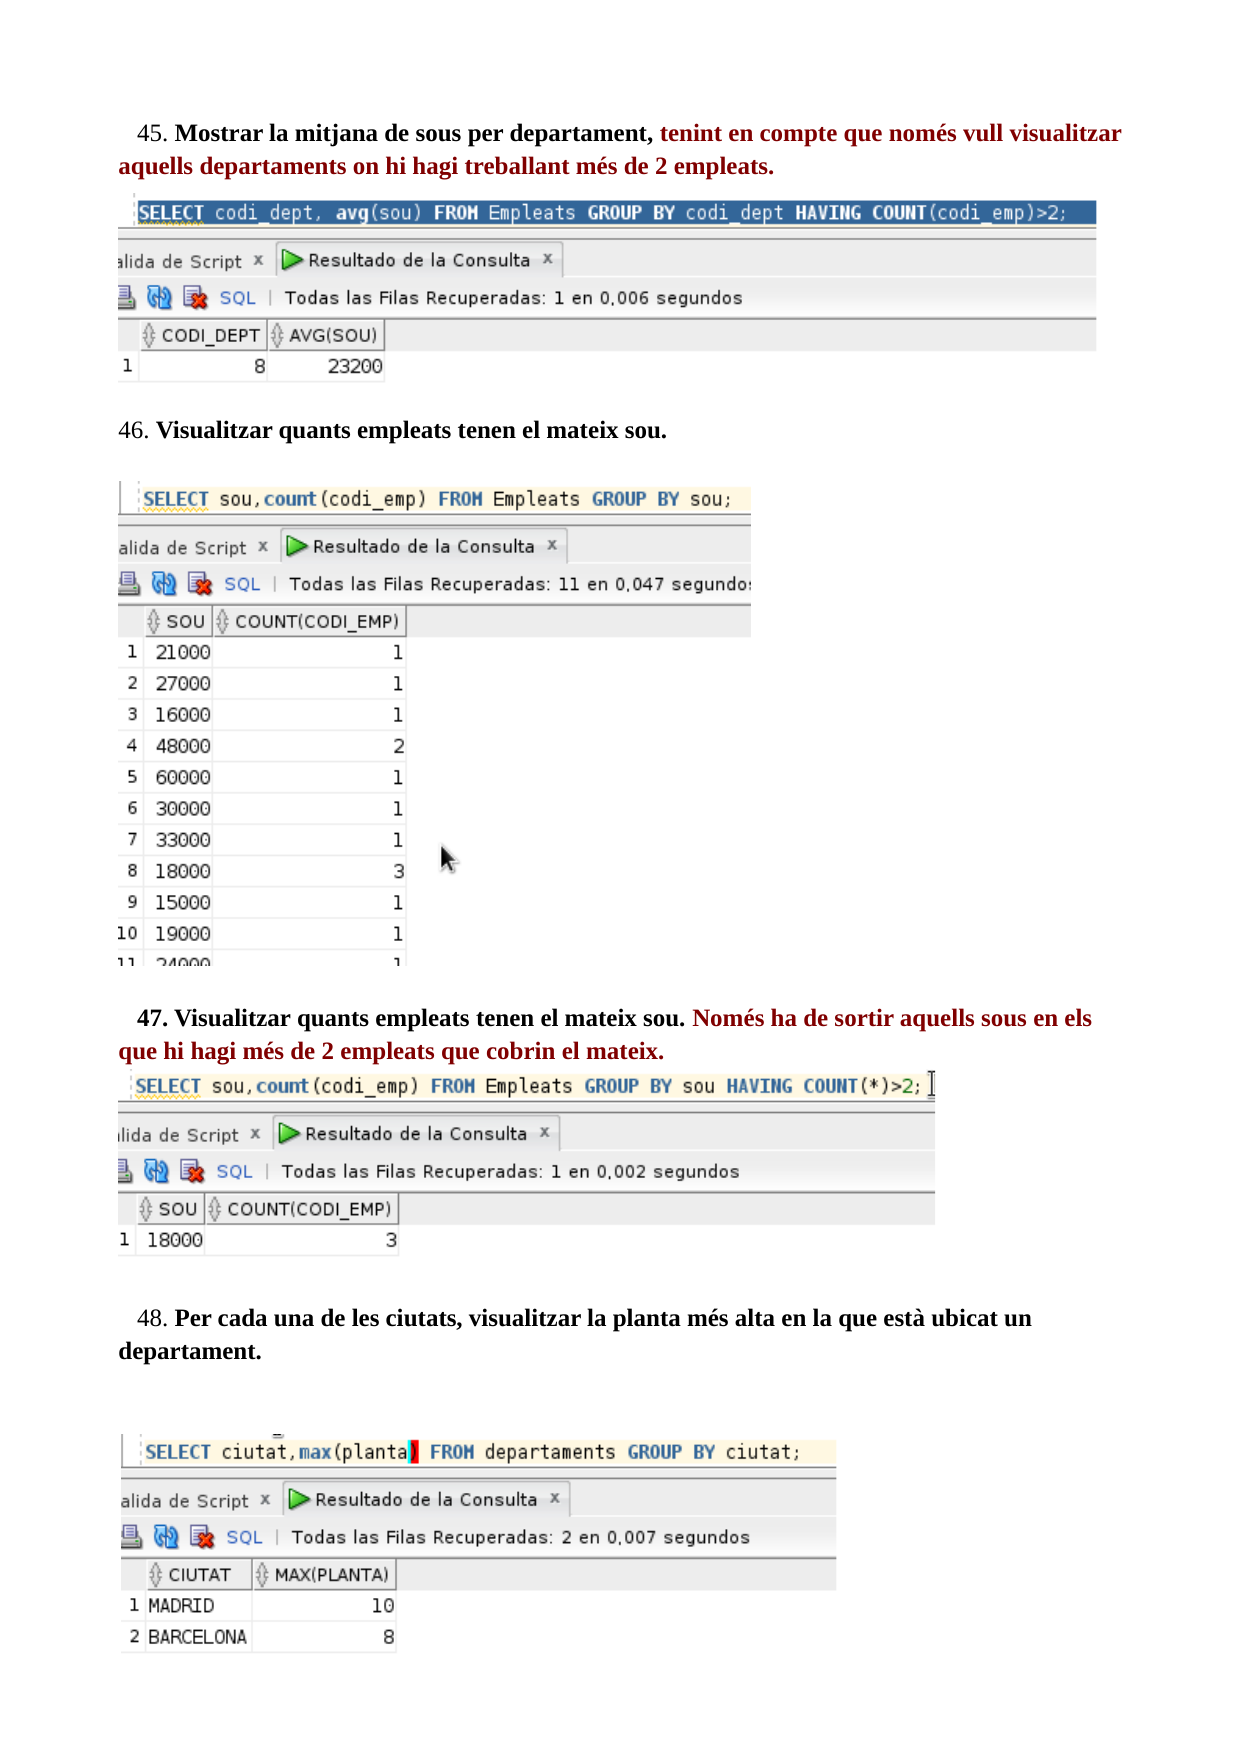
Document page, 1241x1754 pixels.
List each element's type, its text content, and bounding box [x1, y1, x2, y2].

text 46. Visualitzar quants empleats tenen el mateix sou. [118, 415, 1122, 444]
text 45. Mostrar la mitjana de sous per departament, tenint en compte que només vull visualitzar aquells departaments on hi hagi treballant més de 2 empleats. [118, 118, 1122, 180]
text 47. Visualitzar quants empleats tenen el mateix sou. Només ha de sortir aquells sous en els que hi hagi més de 2 empleats que cobrin el mateix. [118, 1003, 1122, 1065]
picture [118, 193, 1097, 389]
text 48. Per cada una de les ciutats, visualitzar la planta més alta en la que està ubicat un departament. [118, 1303, 1122, 1365]
picture [121, 1434, 837, 1655]
picture [118, 481, 751, 966]
picture [118, 1069, 936, 1266]
